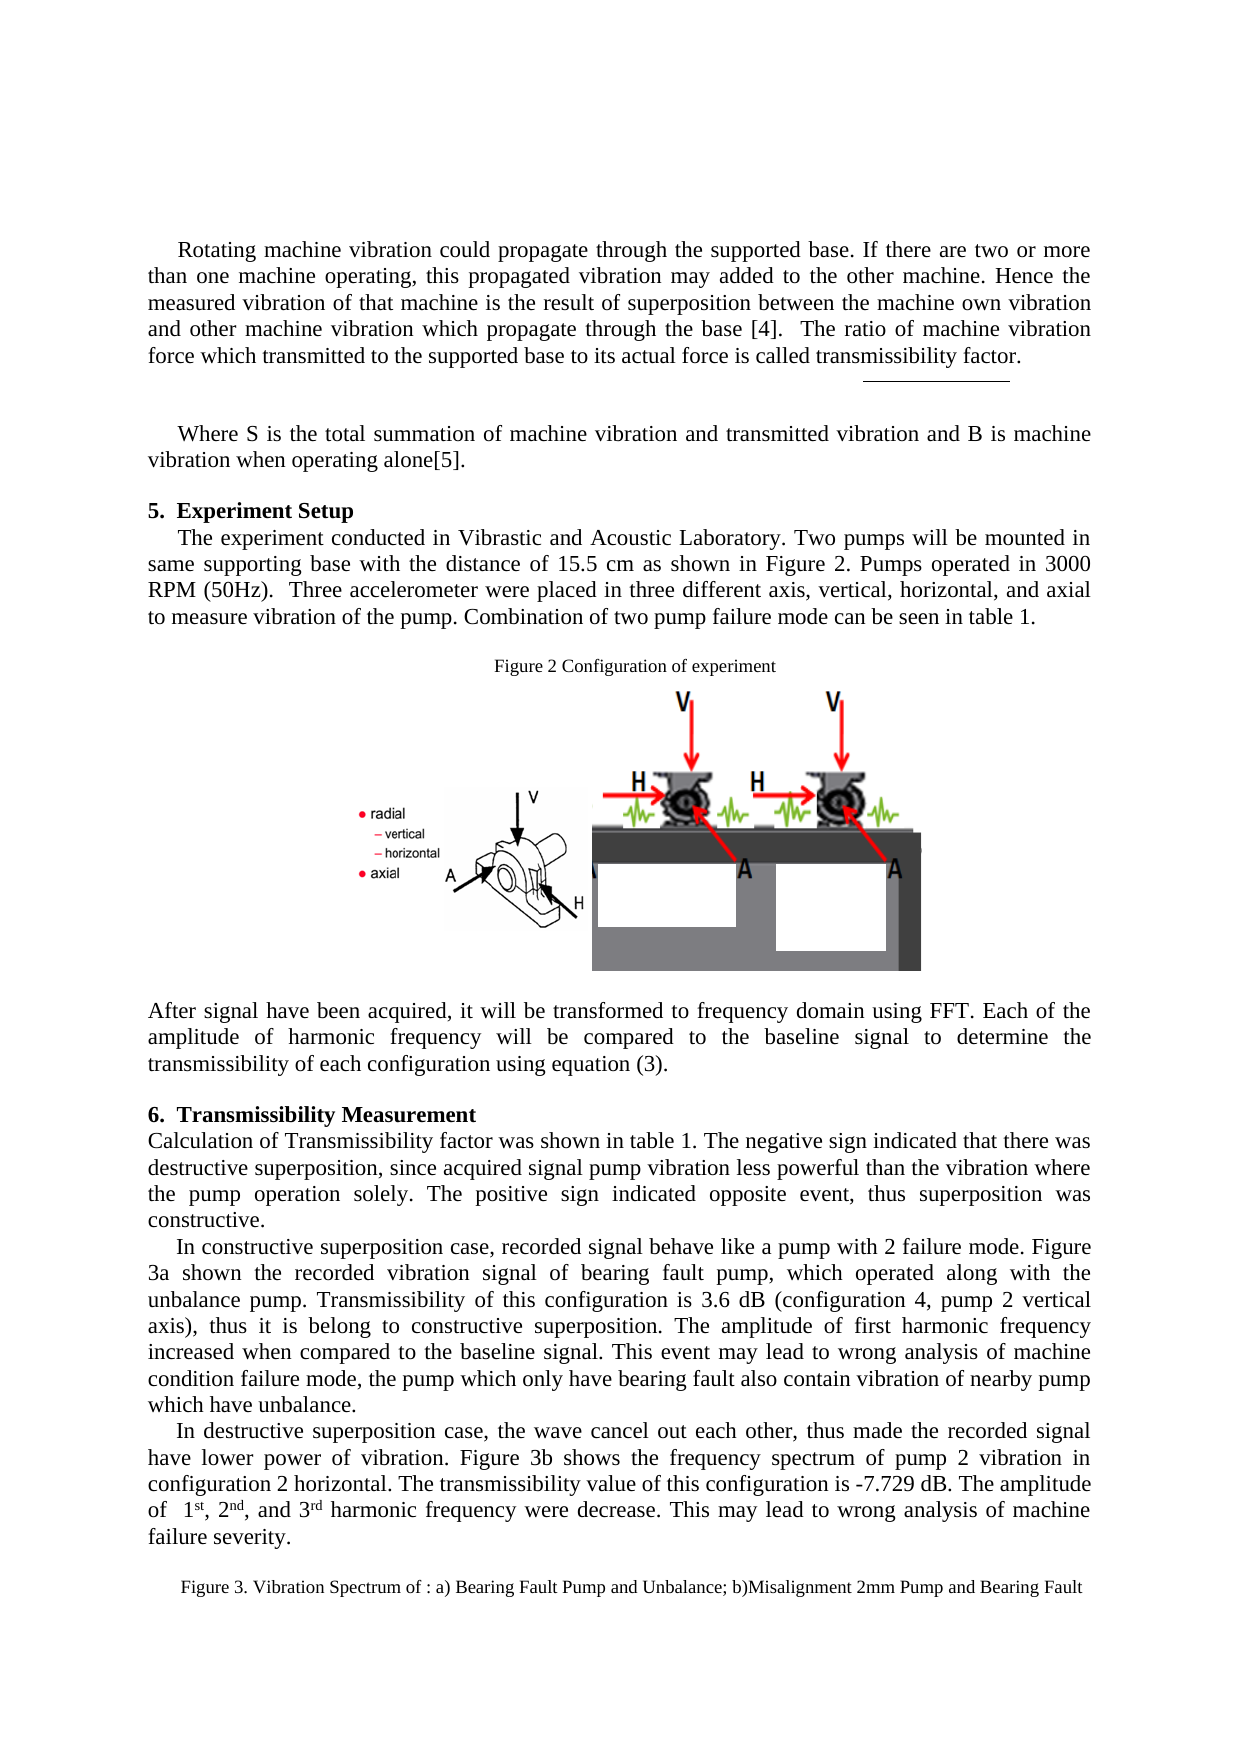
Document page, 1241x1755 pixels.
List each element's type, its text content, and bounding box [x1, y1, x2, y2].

list Experiment Setup [148, 497, 1093, 524]
text Figure 2 Configuration of experiment [148, 655, 1093, 677]
text Figure 3. Vibration Spectrum of : a) Bearing Fault Pump and Unbalance; b)Misalignment 2mm Pump and Bearing Fault [148, 1576, 1093, 1597]
text In constructive superposition case, recorded signal behave like a pump with 2 failure mode. Figure 3a shown the recorded vibration signal of bearing fault pump, which operated along with the unbalance pump. Transmissibility of this configuration is 3.6 dB (configuration 4, pump 2 vertical axis), thus it is belong to constructive superposition. The amplitude of first harmonic frequency increased when compared to the baseline signal. This event may lead to wrong analysis of machine condition failure mode, the pump which only have bearing fault also contain vibration of nearby pump which have unbalance. [148, 1233, 1093, 1417]
text Observed [613, 872, 721, 896]
text Disturbance pump [791, 872, 871, 944]
text Where S is the total summation of machine vibration and transmitted vibration and B is machine vibration when operating alone[5]. [148, 419, 1093, 472]
text In destructive superposition case, the wave cancel out each other, thus made the recorded signal have lower power of vibration. Figure 3b shows the frequency spectrum of pump 2 vibration in configuration 2 horizontal. The transmissibility value of this configuration is -7.729 dB. The amplitude of 1st, 2nd, and 3rd harmonic frequency were decrease. This may lead to wrong analysis of machine failure severity. [148, 1417, 1093, 1549]
text Rotating machine vibration could propagate through the supported base. If there are two or more than one machine operating, this propagated vibration may added to the other machine. Hence the measured vibration of that machine is the result of superposition between the machine own vibration and other machine vibration which propagate through the base [4]. The ratio of machine vibration force which transmitted to the supported base to its actual force is called transmissibility factor. [148, 236, 1093, 368]
text The experiment conducted in Vibrastic and Acoustic Laboratory. Two pumps will be mounted in same supporting base with the distance of 15.5 cm as shown in Figure 2. Pumps operated in 3000 RPM (50Hz). Three accelerometer were placed in three different axis, vertical, horizontal, and axial to measure vibration of the pump. Combination of two pump failure mode can be seen in table 1. [148, 524, 1093, 629]
text Calculation of Transmissibility factor was shown in table 1. The negative sign indicated that there was destructive superposition, since acquired signal pump vibration less powerful than the vibration where the pump operation solely. The positive sign indicated opposite event, thus superposition was constructive. [148, 1127, 1093, 1233]
list Transmissibility Measurement [148, 1101, 1093, 1127]
text After signal have been acquired, it will be transformed to frequency domain using FFT. Each of the amplitude of harmonic frequency will be compared to the baseline signal to determine the transmissibility of each configuration using equation (3). [148, 997, 1093, 1076]
text pump [613, 896, 721, 920]
